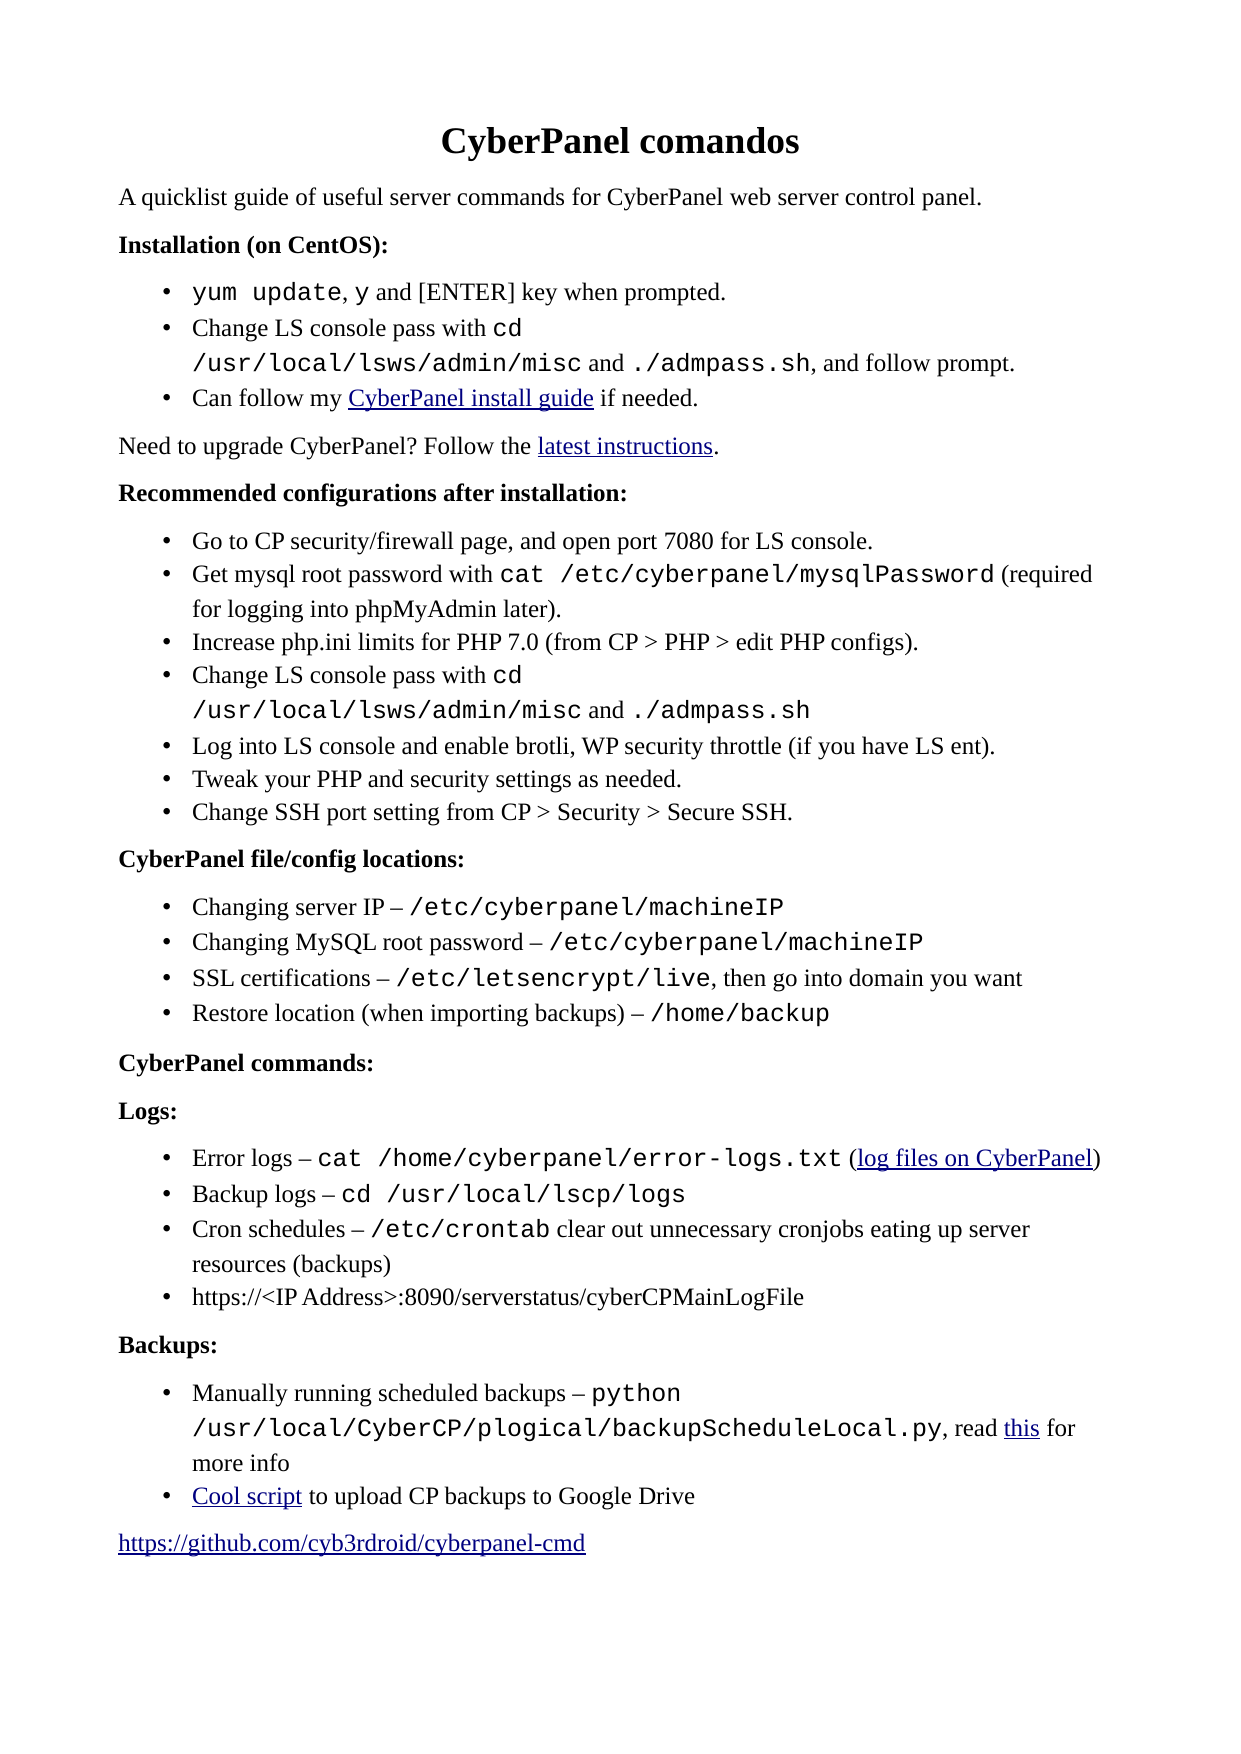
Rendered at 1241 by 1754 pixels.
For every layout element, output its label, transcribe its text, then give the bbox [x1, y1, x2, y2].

text Logs: [118, 1096, 1122, 1124]
text A quicklist guide of useful server commands for CyberPanel web server control panel. [118, 182, 1122, 211]
list Changing MySQL root password – /etc/cyberpanel/machineIP [162, 927, 1122, 958]
list Go to CP security/firewall page, and open port 7080 for LS console. [162, 526, 1122, 555]
list Cron schedules – /etc/crontab clear out unnecessary cronjobs eating up server resources (backups) [162, 1214, 1122, 1278]
list yum update, y and [ENTER] key when prompted. [162, 277, 1122, 308]
text CyberPanel file/config locations: [118, 844, 1122, 873]
list Change LS console pass with cd /usr/local/lsws/admin/misc and ./admpass.sh, and follow prompt. [162, 313, 1122, 379]
list Change SSH port setting from CP > Security > Secure SSH. [162, 797, 1122, 826]
list SSL certifications – /etc/letsencrypt/live, then go into domain you want [162, 963, 1122, 994]
text CyberPanel comandos [118, 118, 1122, 161]
text Need to upgrade CyberPanel? Follow the latest instructions. [118, 431, 1122, 460]
list Increase php.ini limits for PHP 7.0 (from CP > PHP > edit PHP configs). [162, 627, 1122, 656]
list Manually running scheduled backups – python /usr/local/CyberCP/plogical/backupScheduleLocal.py, read this for more info [162, 1378, 1122, 1477]
list Get mysql root password with cat /etc/cyberpanel/mysqlPassword (required for logging into phpMyAdmin later). [162, 559, 1122, 623]
list Change LS console pass with cd /usr/local/lsws/admin/misc and ./admpass.sh [162, 660, 1122, 726]
list Error logs – cat /home/cyberpanel/error-logs.txt (log files on CyberPanel) [162, 1143, 1122, 1174]
text Backups: [118, 1330, 1122, 1359]
text Installation (on CentOS): [118, 230, 1122, 259]
list Cool script to upload CP backups to Google Drive [162, 1481, 1122, 1509]
list Changing server IP – /etc/cyberpanel/machineIP [162, 892, 1122, 923]
list Log into LS console and enable brotli, WP security throttle (if you have LS ent). [162, 731, 1122, 759]
list https://<IP Address>:8090/serverstatus/cyberCPMainLogFile [162, 1282, 1122, 1311]
text Recommended configurations after installation: [118, 478, 1122, 507]
list Restore location (when importing backups) – /home/backup [162, 998, 1122, 1029]
list Tweak your PHP and security settings as needed. [162, 764, 1122, 792]
text CyberPanel commands: [118, 1048, 1122, 1077]
text https://github.com/cyb3rdroid/cyberpanel-cmd [118, 1528, 1122, 1557]
list Backup logs – cd /usr/local/lscp/logs [162, 1179, 1122, 1210]
list Can follow my CyberPanel install guide if needed. [162, 383, 1122, 412]
